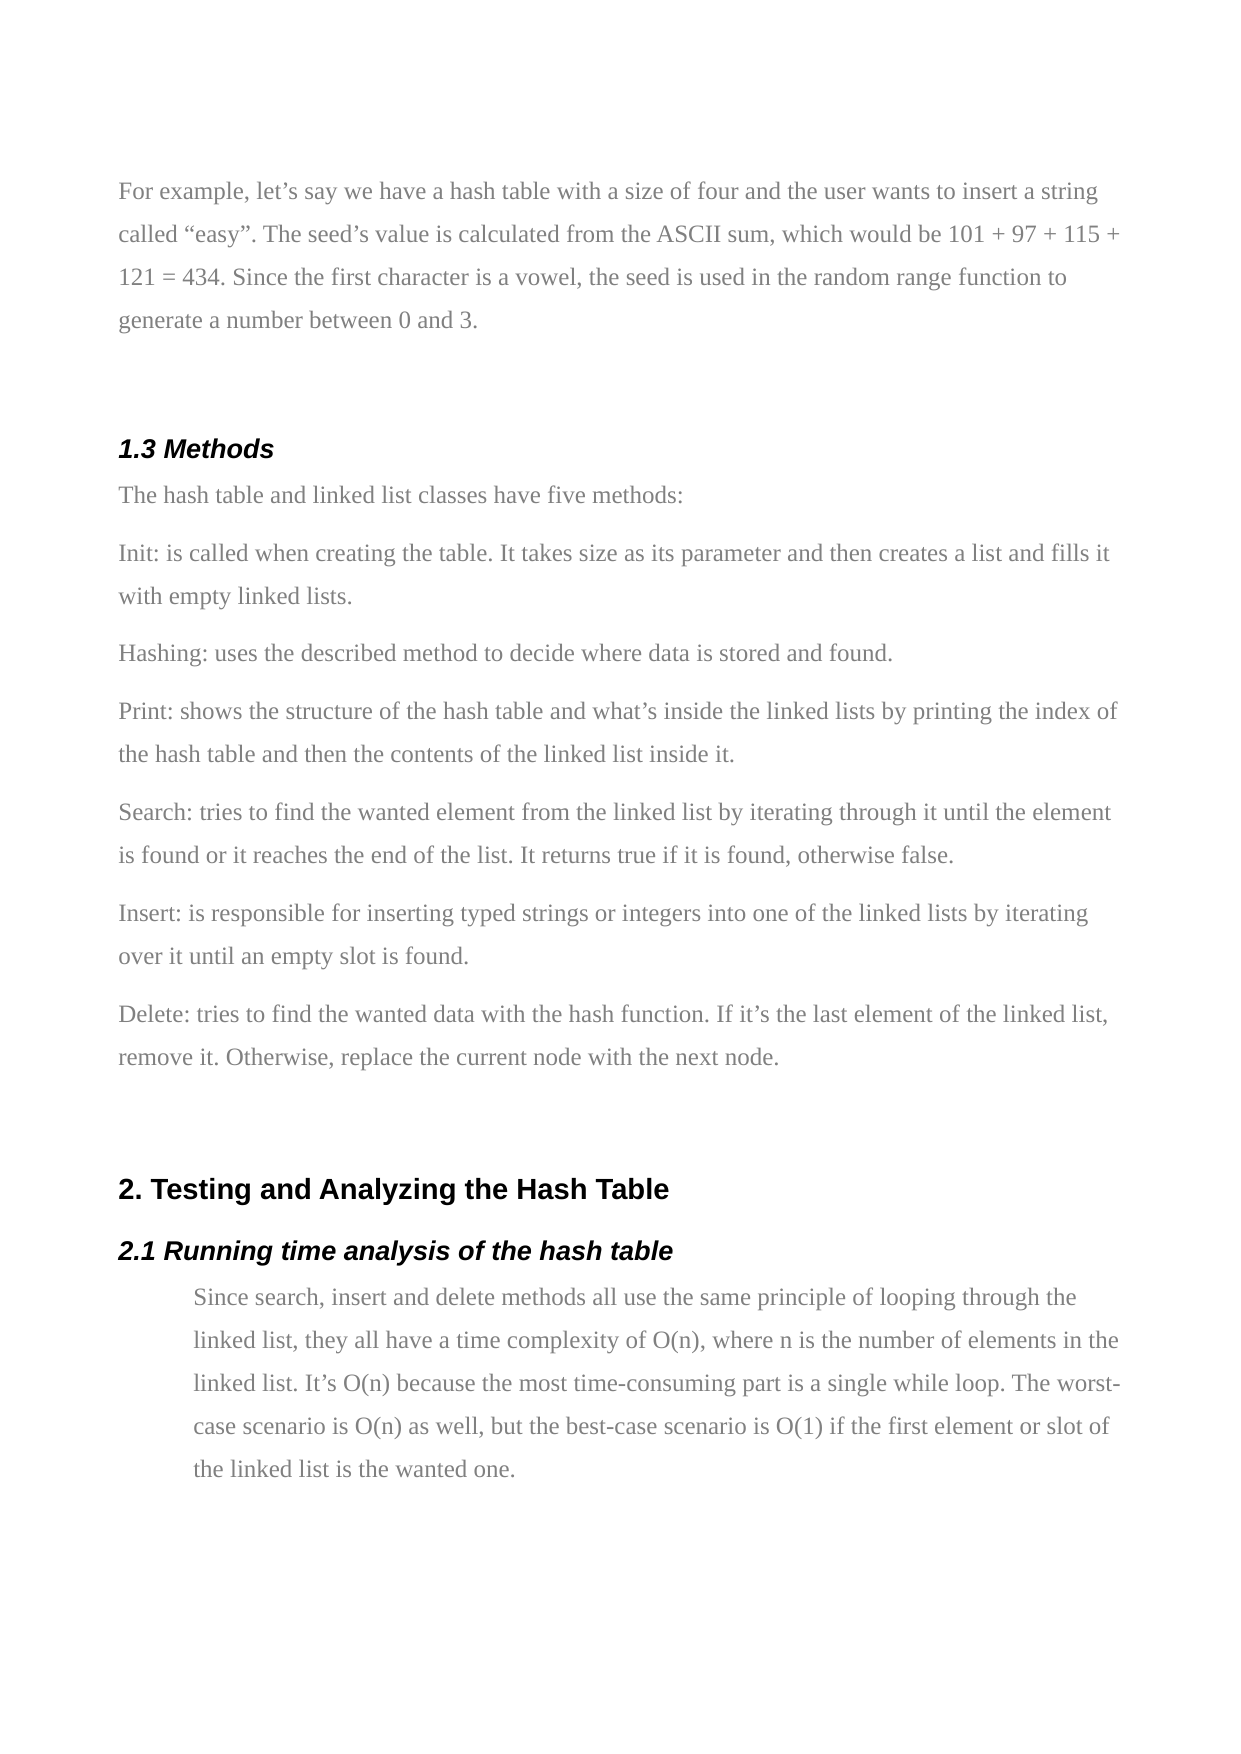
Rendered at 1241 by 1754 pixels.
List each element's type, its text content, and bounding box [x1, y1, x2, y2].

text The hash table and linked list classes have five methods: [118, 480, 1122, 509]
subtitle 1.3 Methods [118, 433, 1122, 464]
text Hashing: uses the described method to decide where data is stored and found. [118, 638, 1122, 667]
text Print: shows the structure of the hash table and what’s inside the linked lists by printing the index of the hash table and then the contents of the linked list inside it. [118, 696, 1122, 768]
text Insert: is responsible for inserting typed strings or integers into one of the linked lists by iterating over it until an empty slot is found. [118, 898, 1122, 970]
text For example, let’s say we have a hash table with a size of four and the user wants to insert a string called “easy”. The seed’s value is calculated from the ASCII sum, which would be 101 + 97 + 115 + 121 = 434. Since the first character is a vowel, the seed is used in the random range function to generate a number between 0 and 3. [118, 176, 1122, 334]
text Since search, insert and delete methods all use the same principle of looping through the linked list, they all have a time complexity of O(n), where n is the number of elements in the linked list. It’s O(n) because the most time-consuming part is a single while loop. The worst-case scenario is O(n) as well, but the best-case scenario is O(1) if the first element or slot of the linked list is the wanted one. [193, 1282, 1122, 1483]
text Init: is called when creating the table. It takes size as its parameter and then creates a list and fills it with empty linked lists. [118, 538, 1122, 609]
subtitle 2. Testing and Analyzing the Hash Table [118, 1172, 1122, 1205]
text Search: tries to find the wanted element from the linked list by iterating through it until the element is found or it reaches the end of the list. It returns true if it is found, otherwise false. [118, 797, 1122, 869]
text Delete: tries to find the wanted data with the hash function. If it’s the last element of the linked list, remove it. Otherwise, replace the current node with the next node. [118, 999, 1122, 1071]
subtitle 2.1 Running time analysis of the hash table [118, 1235, 1122, 1266]
